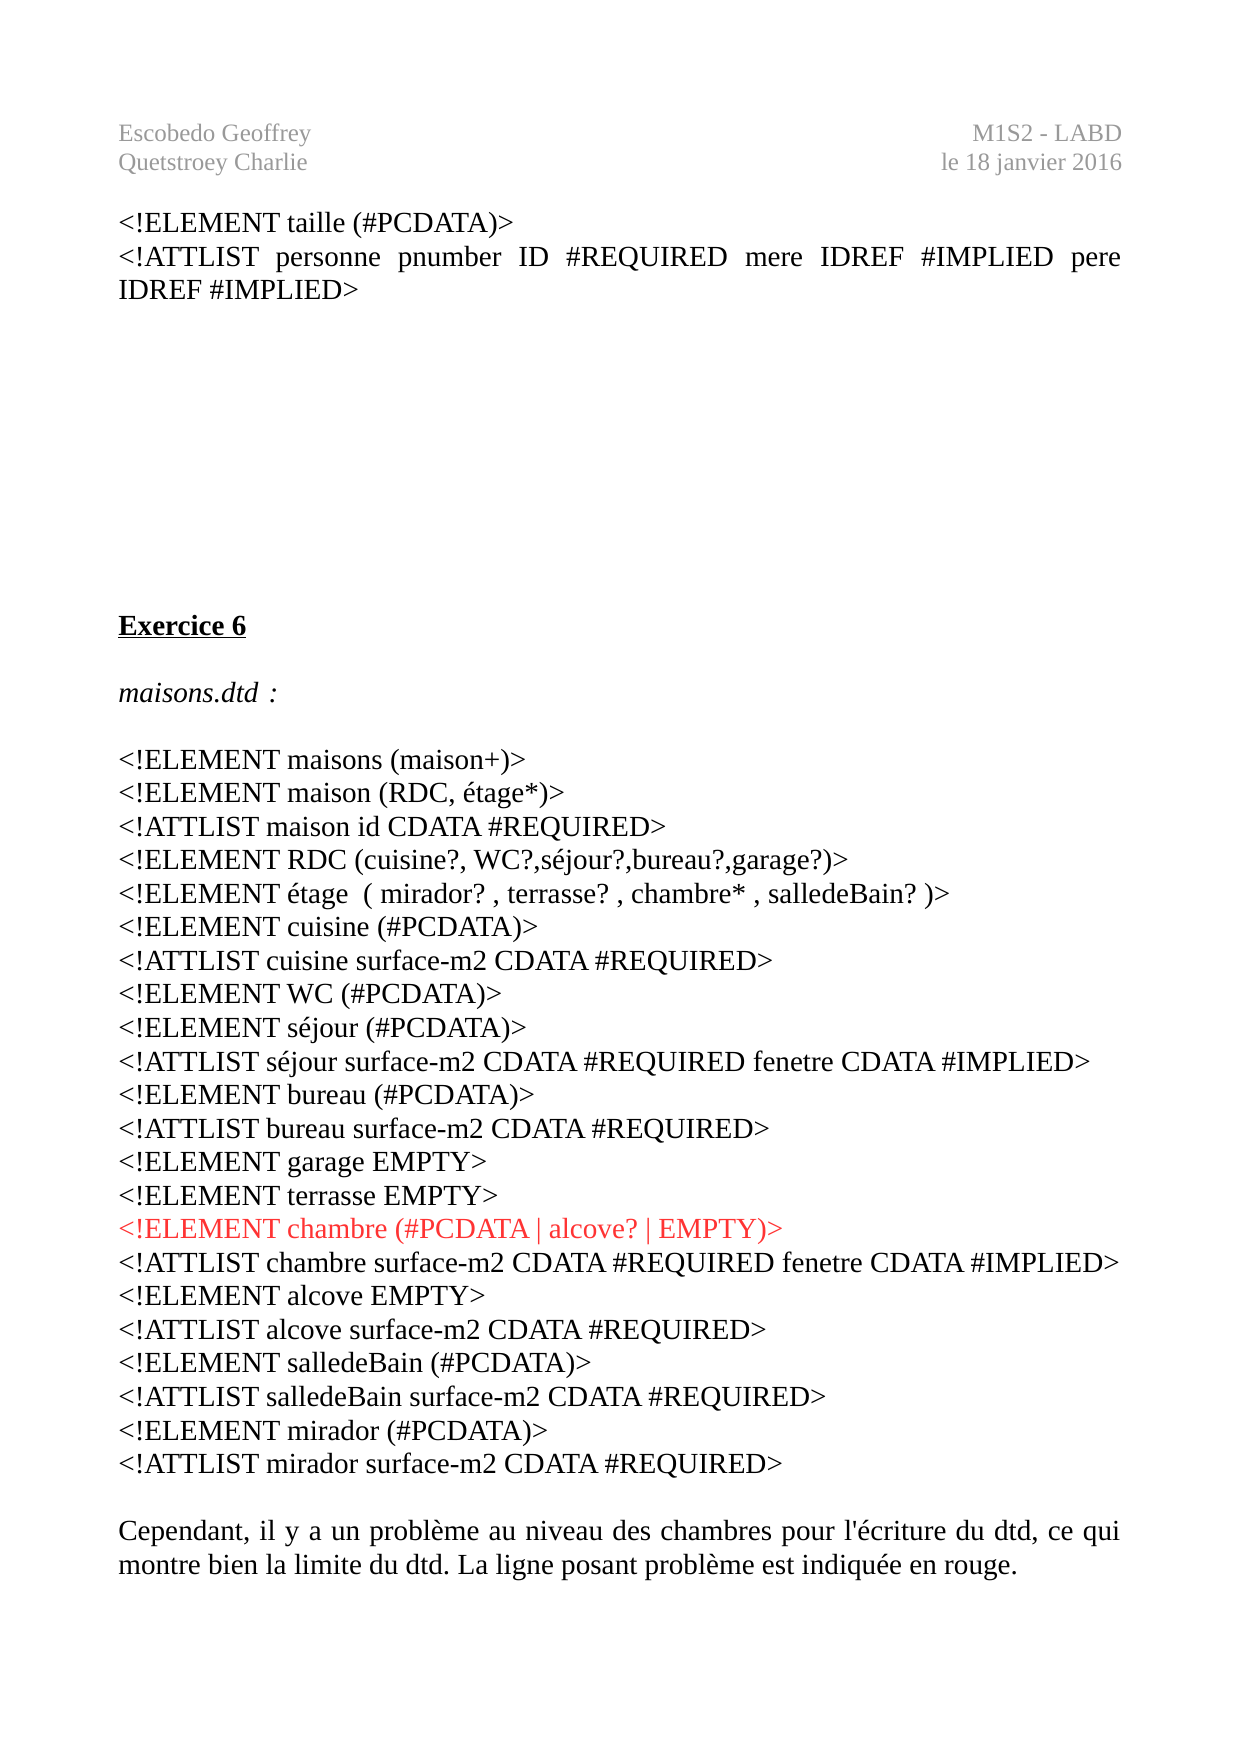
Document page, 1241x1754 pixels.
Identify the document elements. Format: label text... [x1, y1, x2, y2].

text <!ELEMENT WC (#PCDATA)> [118, 977, 1122, 1010]
text <!ELEMENT terrasse EMPTY> [118, 1178, 1122, 1211]
text <!ATTLIST maison id CDATA #REQUIRED> [118, 809, 1122, 842]
text Exercice 6 [118, 608, 1122, 641]
text <!ATTLIST mirador surface-m2 CDATA #REQUIRED> [118, 1446, 1122, 1480]
text <!ATTLIST séjour surface-m2 CDATA #REQUIRED fenetre CDATA #IMPLIED> [118, 1044, 1122, 1077]
text <!ELEMENT bureau (#PCDATA)> [118, 1077, 1122, 1111]
text <!ATTLIST chambre surface-m2 CDATA #REQUIRED fenetre CDATA #IMPLIED> [118, 1245, 1122, 1278]
text <!ATTLIST cuisine surface-m2 CDATA #REQUIRED> [118, 943, 1122, 977]
text maisons.dtd : [118, 675, 1122, 708]
text <!ELEMENT garage EMPTY> [118, 1144, 1122, 1178]
text <!ELEMENT alcove EMPTY> [118, 1278, 1122, 1312]
text <!ATTLIST bureau surface-m2 CDATA #REQUIRED> [118, 1111, 1122, 1144]
text <!ATTLIST alcove surface-m2 CDATA #REQUIRED> [118, 1312, 1122, 1346]
text <!ELEMENT séjour (#PCDATA)> [118, 1010, 1122, 1044]
text <!ELEMENT mirador (#PCDATA)> [118, 1413, 1122, 1446]
text <!ELEMENT étage ( mirador? , terrasse? , chambre* , salledeBain? )> [118, 876, 1122, 909]
text <!ELEMENT chambre (#PCDATA | alcove? | EMPTY)> [118, 1211, 1122, 1245]
text <!ATTLIST personne pnumber ID #REQUIRED mere IDREF #IMPLIED pere IDREF #IMPLIED> [118, 239, 1122, 306]
text Cependant, il y a un problème au niveau des chambres pour l'écriture du dtd, ce qui montre bien la limite du dtd. La ligne posant problème est indiquée en rouge. [118, 1513, 1122, 1580]
text <!ELEMENT maison (RDC, étage*)> [118, 775, 1122, 809]
text <!ATTLIST salledeBain surface-m2 CDATA #REQUIRED> [118, 1379, 1122, 1413]
text <!ELEMENT taille (#PCDATA)> [118, 205, 1122, 239]
text <!ELEMENT cuisine (#PCDATA)> [118, 909, 1122, 943]
text <!ELEMENT maisons (maison+)> [118, 742, 1122, 775]
text <!ELEMENT salledeBain (#PCDATA)> [118, 1346, 1122, 1379]
text <!ELEMENT RDC (cuisine?, WC?,séjour?,bureau?,garage?)> [118, 842, 1122, 876]
